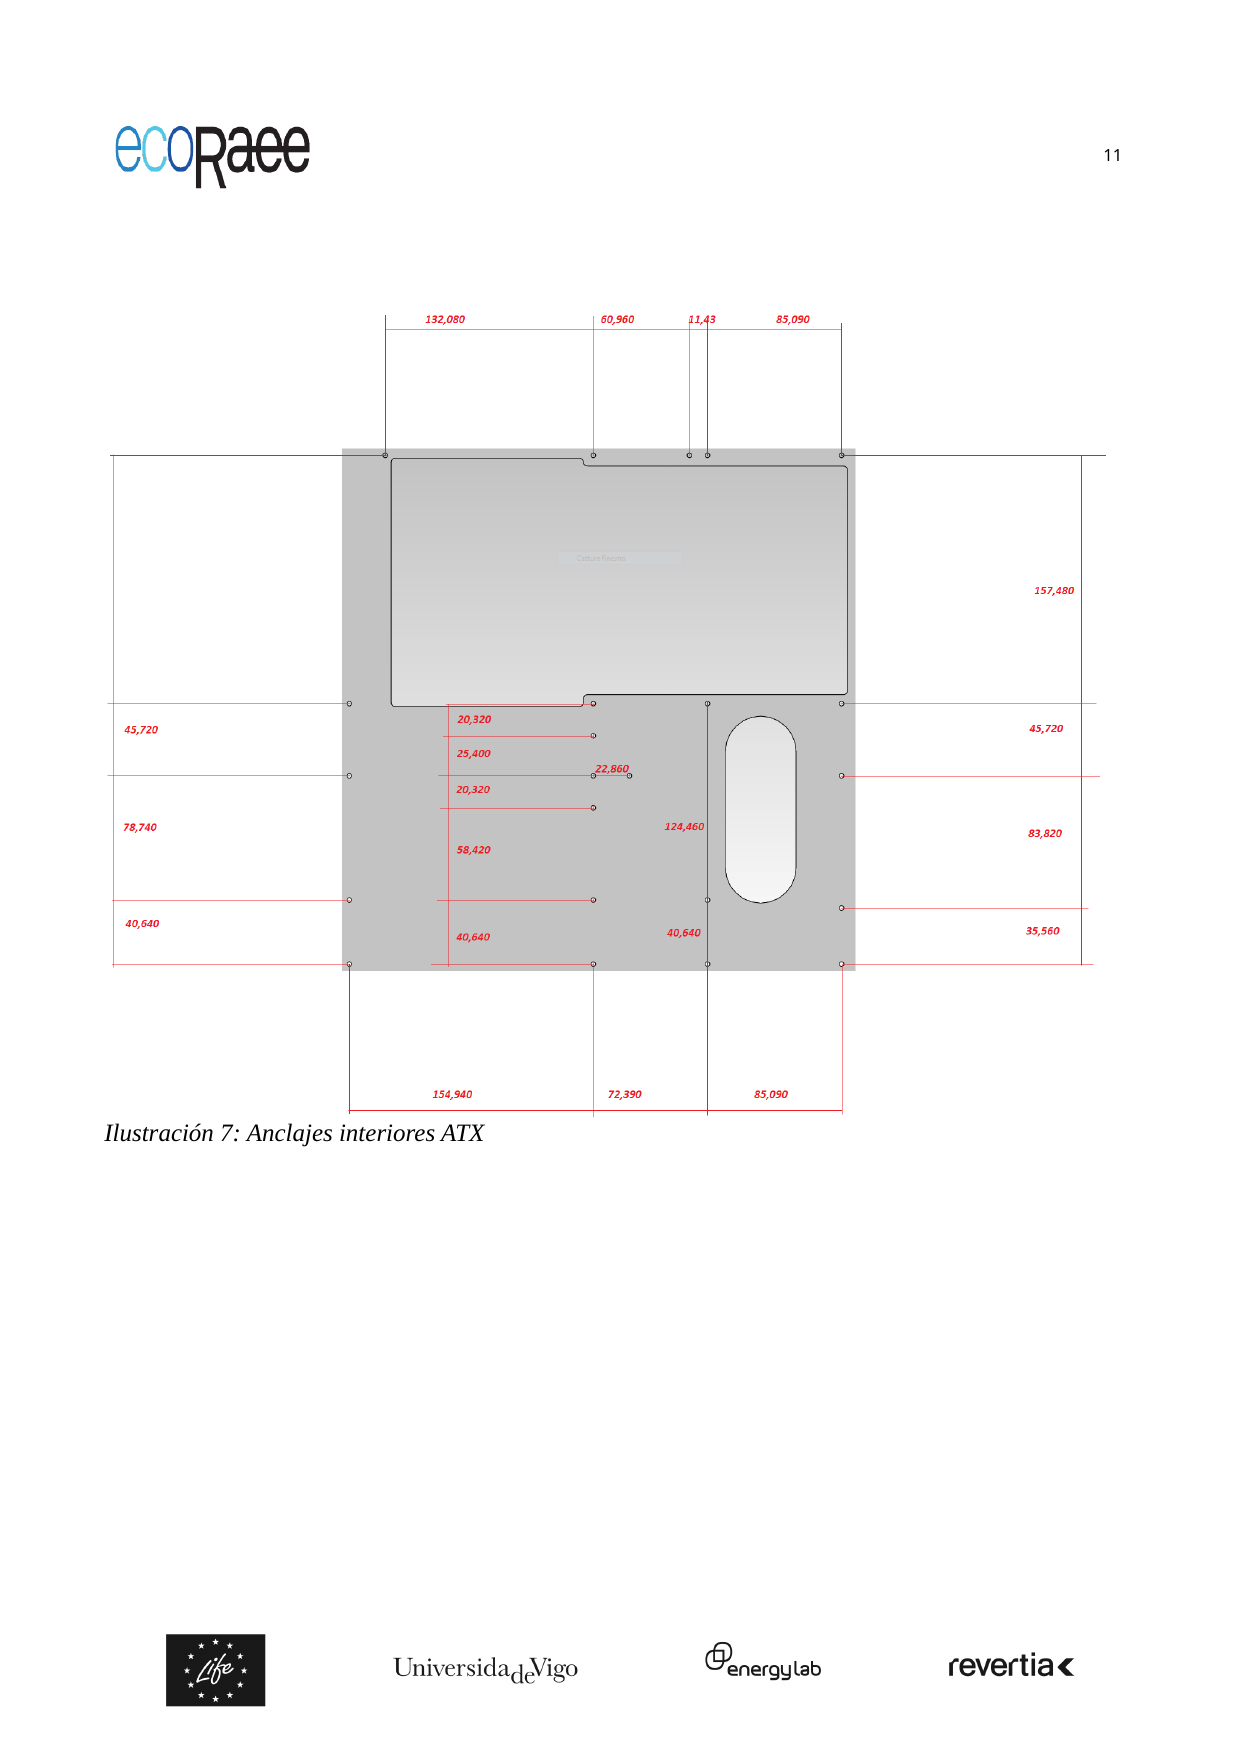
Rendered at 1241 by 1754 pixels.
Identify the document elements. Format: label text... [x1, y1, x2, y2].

picture [104, 308, 1108, 1119]
picture [118, 1514, 1123, 1754]
text Ilustración 7: Anclajes interiores ATX [104, 1119, 1108, 1147]
picture [114, 124, 311, 190]
